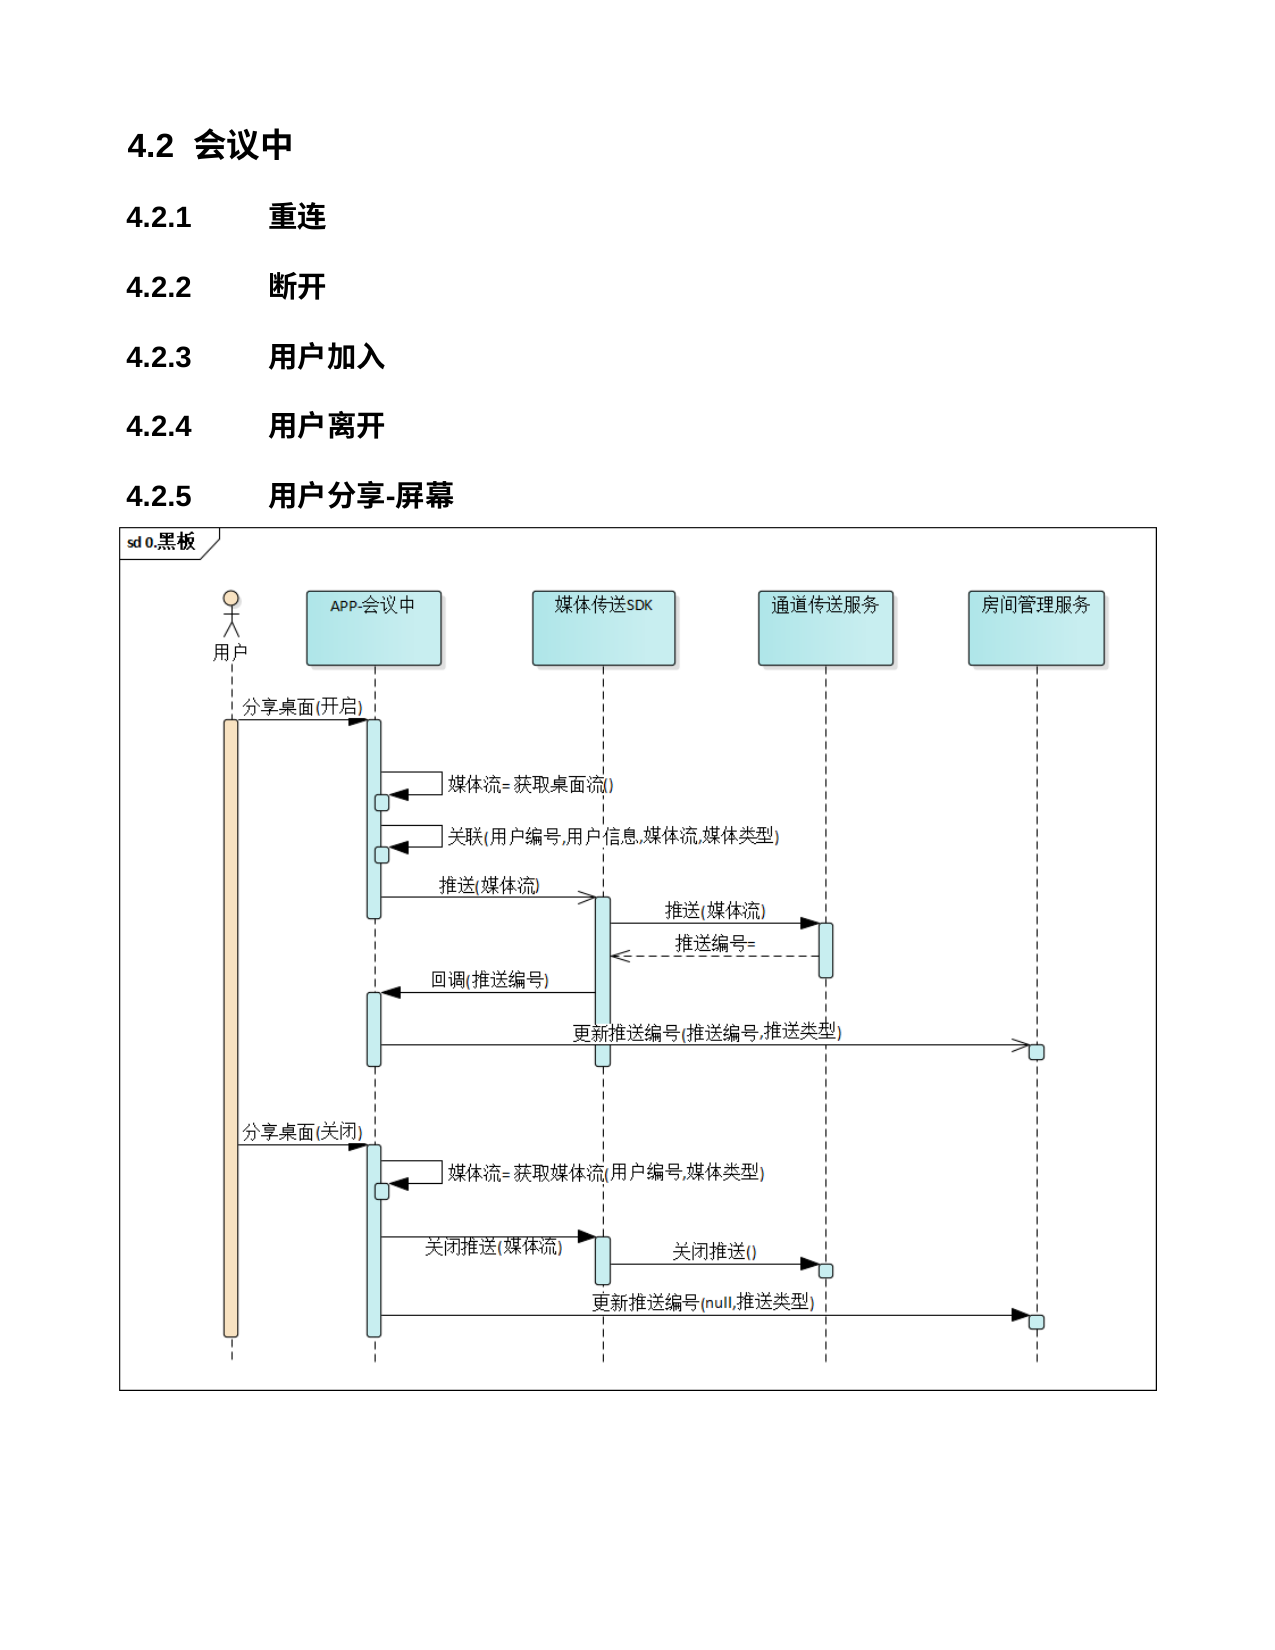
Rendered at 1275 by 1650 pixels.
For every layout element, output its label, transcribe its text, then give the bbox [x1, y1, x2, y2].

picture [118, 527, 1157, 1391]
subtitle 用户加入 [118, 333, 1157, 375]
subtitle 重连 [118, 194, 1157, 236]
subtitle 用户分享-屏幕 [118, 472, 1157, 514]
subtitle 会议中 [118, 118, 1157, 167]
subtitle 断开 [118, 263, 1157, 306]
subtitle 用户离开 [118, 402, 1157, 445]
